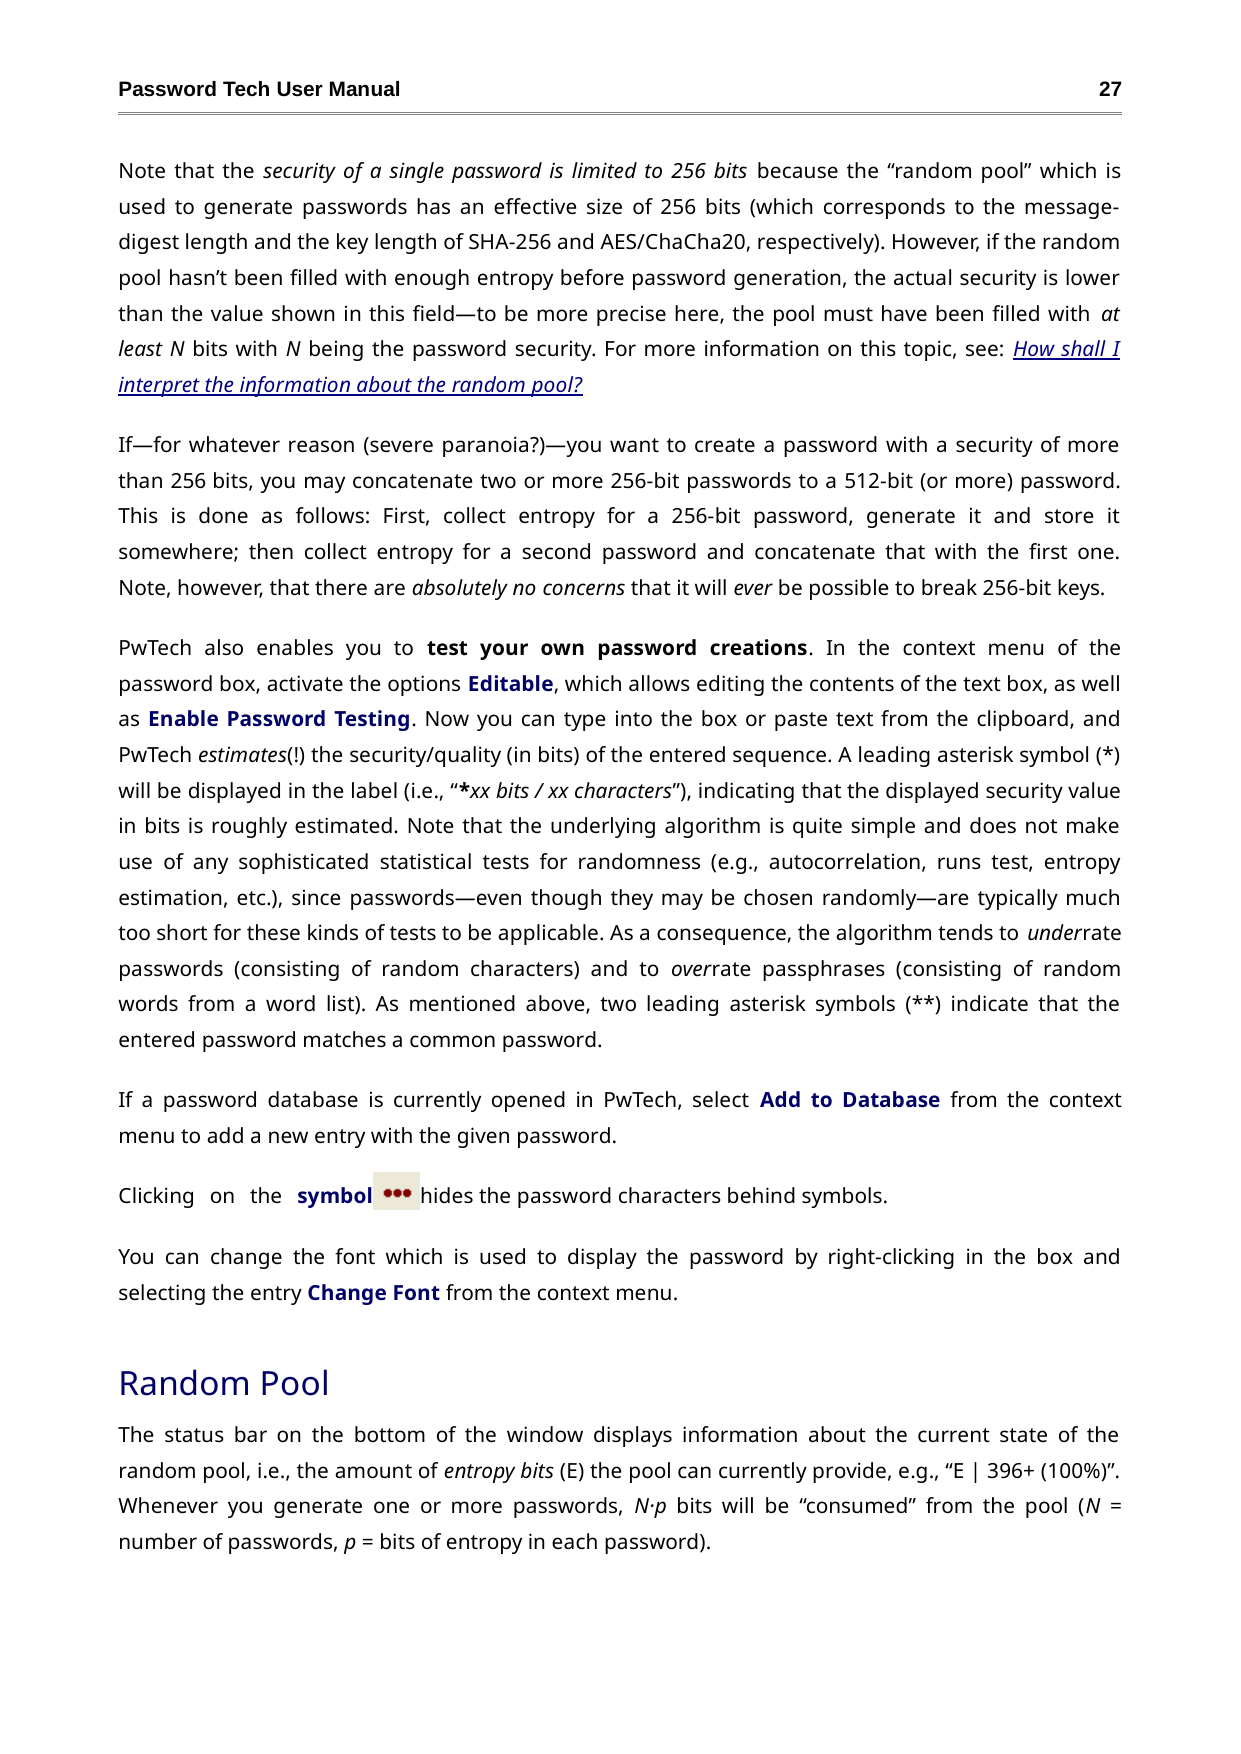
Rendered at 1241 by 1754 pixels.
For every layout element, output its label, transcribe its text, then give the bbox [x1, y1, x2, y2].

picture [373, 1172, 420, 1210]
text If a password database is currently opened in PwTech, select Add to Database from the context menu to add a new entry with the given password. [118, 1085, 1122, 1149]
text Clicking on the symbol [118, 1181, 373, 1210]
text PwTech also enables you to test your own password creations. In the context menu of the password box, activate the options Editable, which allows editing the contents of the text box, as well as Enable Password Testing. Now you can type into the box or paste text from the clipboard, and PwTech estimates(!) the security/quality (in bits) of the entered sequence. A leading asterisk symbol (*) will be displayed in the label (i.e., “*xx bits / xx characters”), indicating that the displayed security value in bits is roughly estimated. Note that the underlying algorithm is quite simple and does not make use of any sophisticated statistical tests for randomness (e.g., autocorrelation, runs test, entropy estimation, etc.), since passwords—even though they may be chosen randomly—are typically much too short for these kinds of tests to be applicable. As a consequence, the algorithm tends to underrate passwords (consisting of random characters) and to overrate passphrases (consisting of random words from a word list). As mentioned above, two leading asterisk symbols (**) indicate that the entered password matches a common password. [118, 633, 1122, 1053]
text The status bar on the bottom of the window displays information about the current state of the random pool, i.e., the amount of entropy bits (E) the pool can currently provide, e.g., “E | 396+ (100%)”. Whenever you generate one or more passwords, N·p bits will be “consumed” from the pool (N = number of passwords, p = bits of entropy in each password). [118, 1420, 1122, 1555]
text hides the password characters behind symbols. [420, 1181, 1122, 1210]
subtitle Random Pool [118, 1359, 1122, 1405]
text If—for whatever reason (severe paranoia?)—you want to create a password with a security of more than 256 bits, you may concatenate two or more 256-bit passwords to a 512-bit (or more) password. This is done as follows: First, collect entropy for a 256-bit password, generate it and store it somewhere; then collect entropy for a second password and concatenate that with the first one. Note, however, that there are absolutely no concerns that it will ever be possible to break 256-bit keys. [118, 430, 1122, 601]
text You can change the font which is used to display the password by right-clicking in the box and selecting the entry Change Font from the context menu. [118, 1242, 1122, 1306]
text Note that the security of a single password is limited to 256 bits because the “random pool” which is used to generate passwords has an effective size of 256 bits (which corresponds to the message-digest length and the key length of SHA-256 and AES/ChaCha20, respectively). However, if the random pool hasn’t been filled with enough entropy before password generation, the actual security is lower than the value shown in this field—to be more precise here, the pool must have been filled with at least N bits with N being the password security. For more information on this topic, see: How shall I interpret the information about the random pool? [118, 156, 1122, 398]
